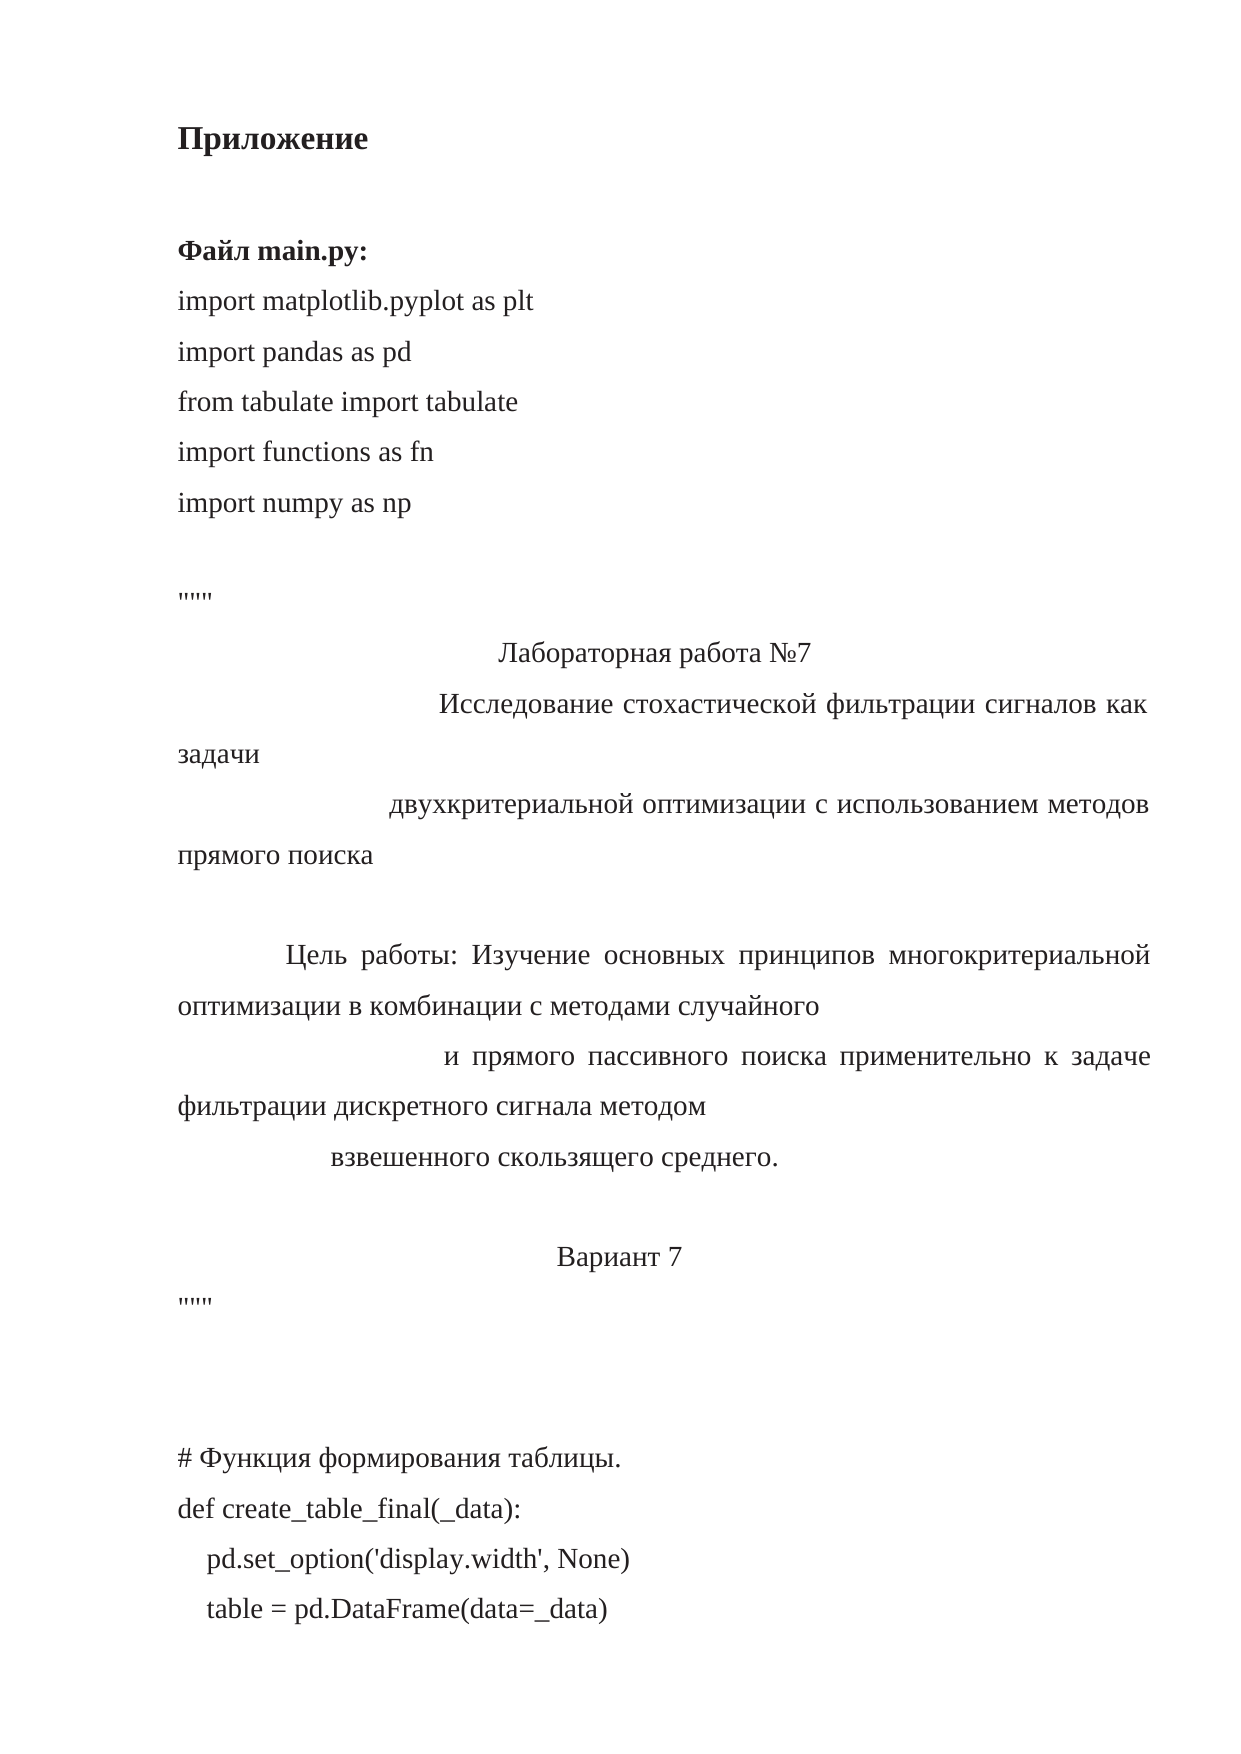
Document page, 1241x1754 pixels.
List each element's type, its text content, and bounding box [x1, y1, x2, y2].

subtitle from tabulate import tabulate [177, 384, 1152, 418]
subtitle # Функция формирования таблицы. [177, 1441, 1152, 1474]
subtitle table = pd.DataFrame(data=_data) [177, 1592, 1152, 1625]
subtitle """ [177, 1290, 1152, 1323]
subtitle import numpy as np [177, 485, 1152, 518]
subtitle import functions as fn [177, 434, 1152, 468]
subtitle взвешенного скользящего среднего. [177, 1139, 1152, 1172]
subtitle Вариант 7 [177, 1239, 1152, 1273]
subtitle Исследование стохастической фильтрации сигналов как задачи [177, 686, 1152, 770]
subtitle def create_table_final(_data): [177, 1491, 1152, 1524]
subtitle Цель работы: Изучение основных принципов многокритериальной оптимизации в комбинации с методами случайного [177, 937, 1152, 1021]
subtitle Лабораторная работа №7 [177, 636, 1152, 669]
subtitle """ [177, 585, 1152, 619]
subtitle Файл main.py: [177, 233, 1152, 267]
subtitle import pandas as pd [177, 334, 1152, 367]
subtitle и прямого пассивного поиска применительно к задаче фильтрации дискретного сигнала методом [177, 1038, 1152, 1122]
subtitle import matplotlib.pyplot as plt [177, 283, 1152, 317]
subtitle pd.set_option('display.width', None) [177, 1541, 1152, 1575]
subtitle двухкритериальной оптимизации с использованием методов прямого поиска [177, 787, 1152, 870]
subtitle Приложение [177, 118, 1152, 156]
